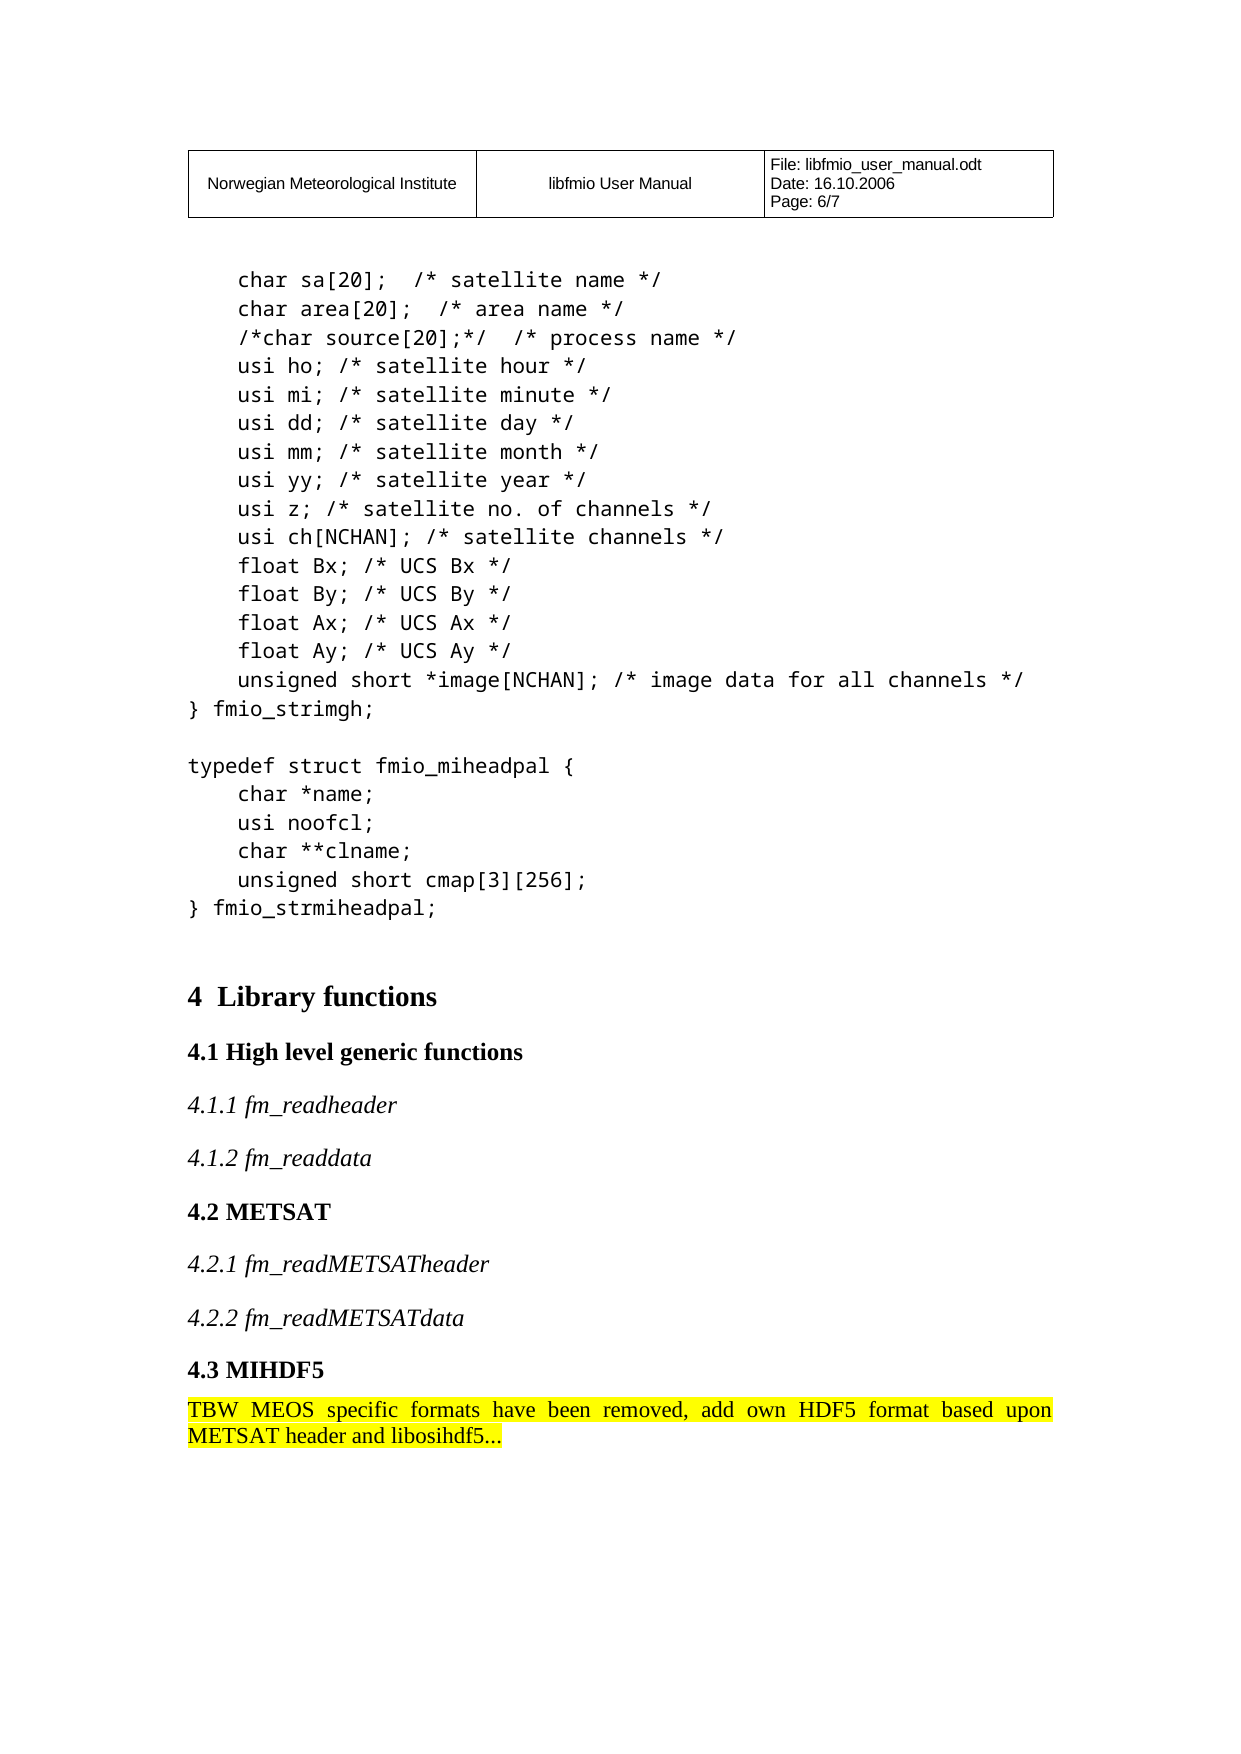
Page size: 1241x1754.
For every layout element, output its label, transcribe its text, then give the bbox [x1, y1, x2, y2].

text char *name; [187, 779, 1053, 808]
subtitle fm_readMETSATheader [187, 1250, 1053, 1278]
text usi dd; /* satellite day */ [187, 408, 1053, 437]
subtitle Library functions [187, 981, 1053, 1013]
text usi z; /* satellite no. of channels */ [187, 494, 1053, 522]
text } fmio_strimgh; [187, 693, 1053, 722]
text usi yy; /* satellite year */ [187, 465, 1053, 494]
text /*char source[20];*/ /* process name */ [187, 322, 1053, 351]
text float Ay; /* UCS Ay */ [187, 636, 1053, 665]
subtitle METSAT [187, 1197, 1053, 1225]
text TBW MEOS specific formats have been removed, add own HDF5 format based upon METSAT header and libosihdf5... [187, 1397, 1053, 1448]
subtitle fm_readMETSATdata [187, 1303, 1053, 1331]
text usi ch[NCHAN]; /* satellite channels */ [187, 522, 1053, 551]
text unsigned short *image[NCHAN]; /* image data for all channels */ [187, 665, 1053, 693]
subtitle High level generic functions [187, 1038, 1053, 1066]
subtitle MIHDF5 [187, 1356, 1053, 1384]
text } fmio_strmiheadpal; [187, 893, 1053, 922]
text char **clname; [187, 836, 1053, 865]
text float Ax; /* UCS Ax */ [187, 608, 1053, 636]
text unsigned short cmap[3][256]; [187, 865, 1053, 893]
text usi mm; /* satellite month */ [187, 437, 1053, 465]
text char area[20]; /* area name */ [187, 294, 1053, 322]
text char sa[20]; /* satellite name */ [187, 265, 1053, 294]
text usi ho; /* satellite hour */ [187, 351, 1053, 379]
subtitle fm_readdata [187, 1144, 1053, 1172]
text usi noofcl; [187, 808, 1053, 836]
text float Bx; /* UCS Bx */ [187, 551, 1053, 579]
text float By; /* UCS By */ [187, 579, 1053, 608]
text usi mi; /* satellite minute */ [187, 379, 1053, 408]
text typedef struct fmio_miheadpal { [187, 751, 1053, 779]
subtitle fm_readheader [187, 1091, 1053, 1119]
